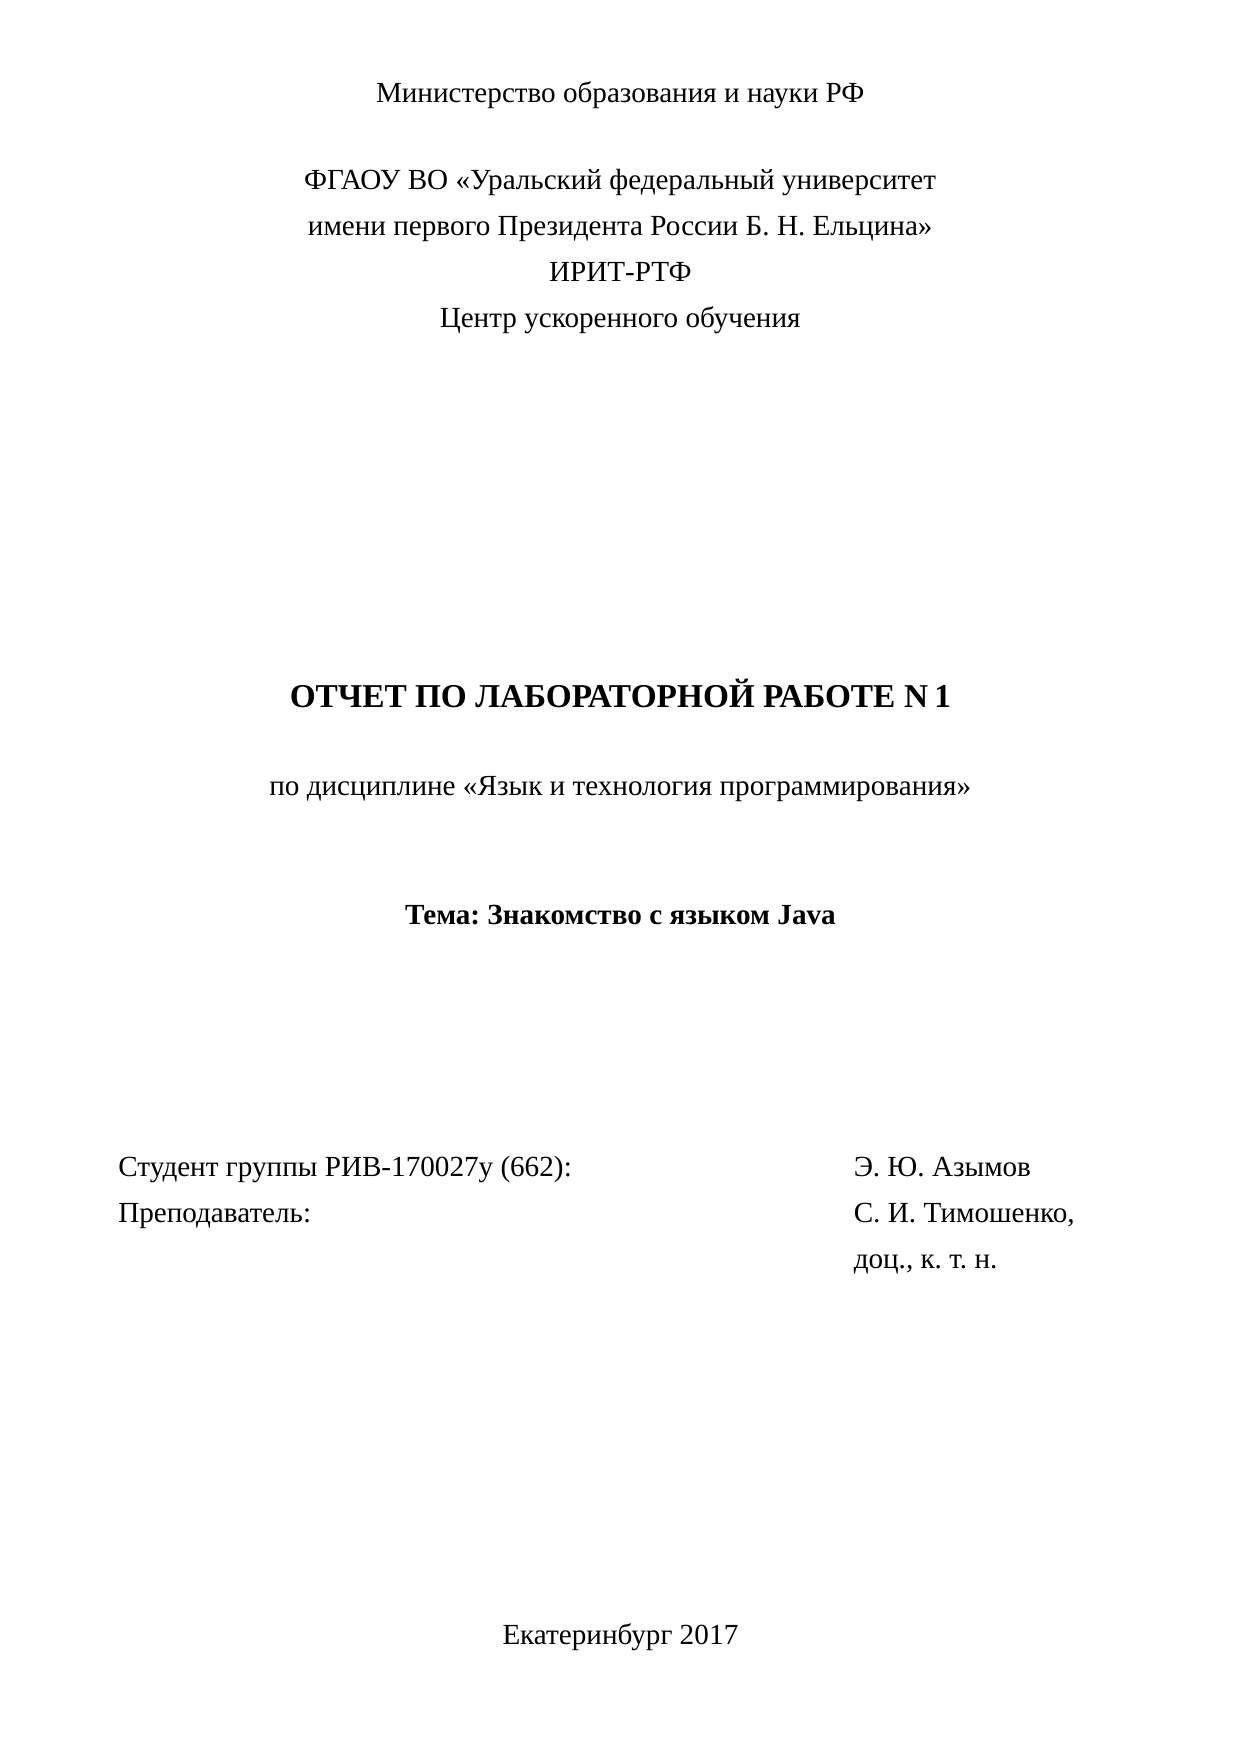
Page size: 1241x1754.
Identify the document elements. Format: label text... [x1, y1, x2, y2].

text ИРИТ-РТФ [118, 254, 1122, 288]
text ФГАОУ ВО «Уральский федеральный университет [118, 162, 1122, 196]
text Преподаватель: С. И. Тимошенко, [118, 1195, 1122, 1229]
text Тема: Знакомство с языком Java [118, 897, 1122, 931]
text ОТЧЕТ ПО ЛАБОРАТОРНОЙ РАБОТЕ N 1 [118, 676, 1122, 715]
text по дисциплине «Язык и технология программирования» [118, 768, 1122, 802]
text Центр ускоренного обучения [118, 300, 1122, 334]
text Студент группы РИВ-170027у (662): Э. Ю. Азымов [118, 1149, 1122, 1183]
text имени первого Президента России Б. Н. Ельцина» [118, 208, 1122, 242]
text Екатеринбург 2017 [118, 1617, 1122, 1651]
text Министерство образования и науки РФ [118, 75, 1122, 108]
text доц., к. т. н. [118, 1241, 1122, 1275]
